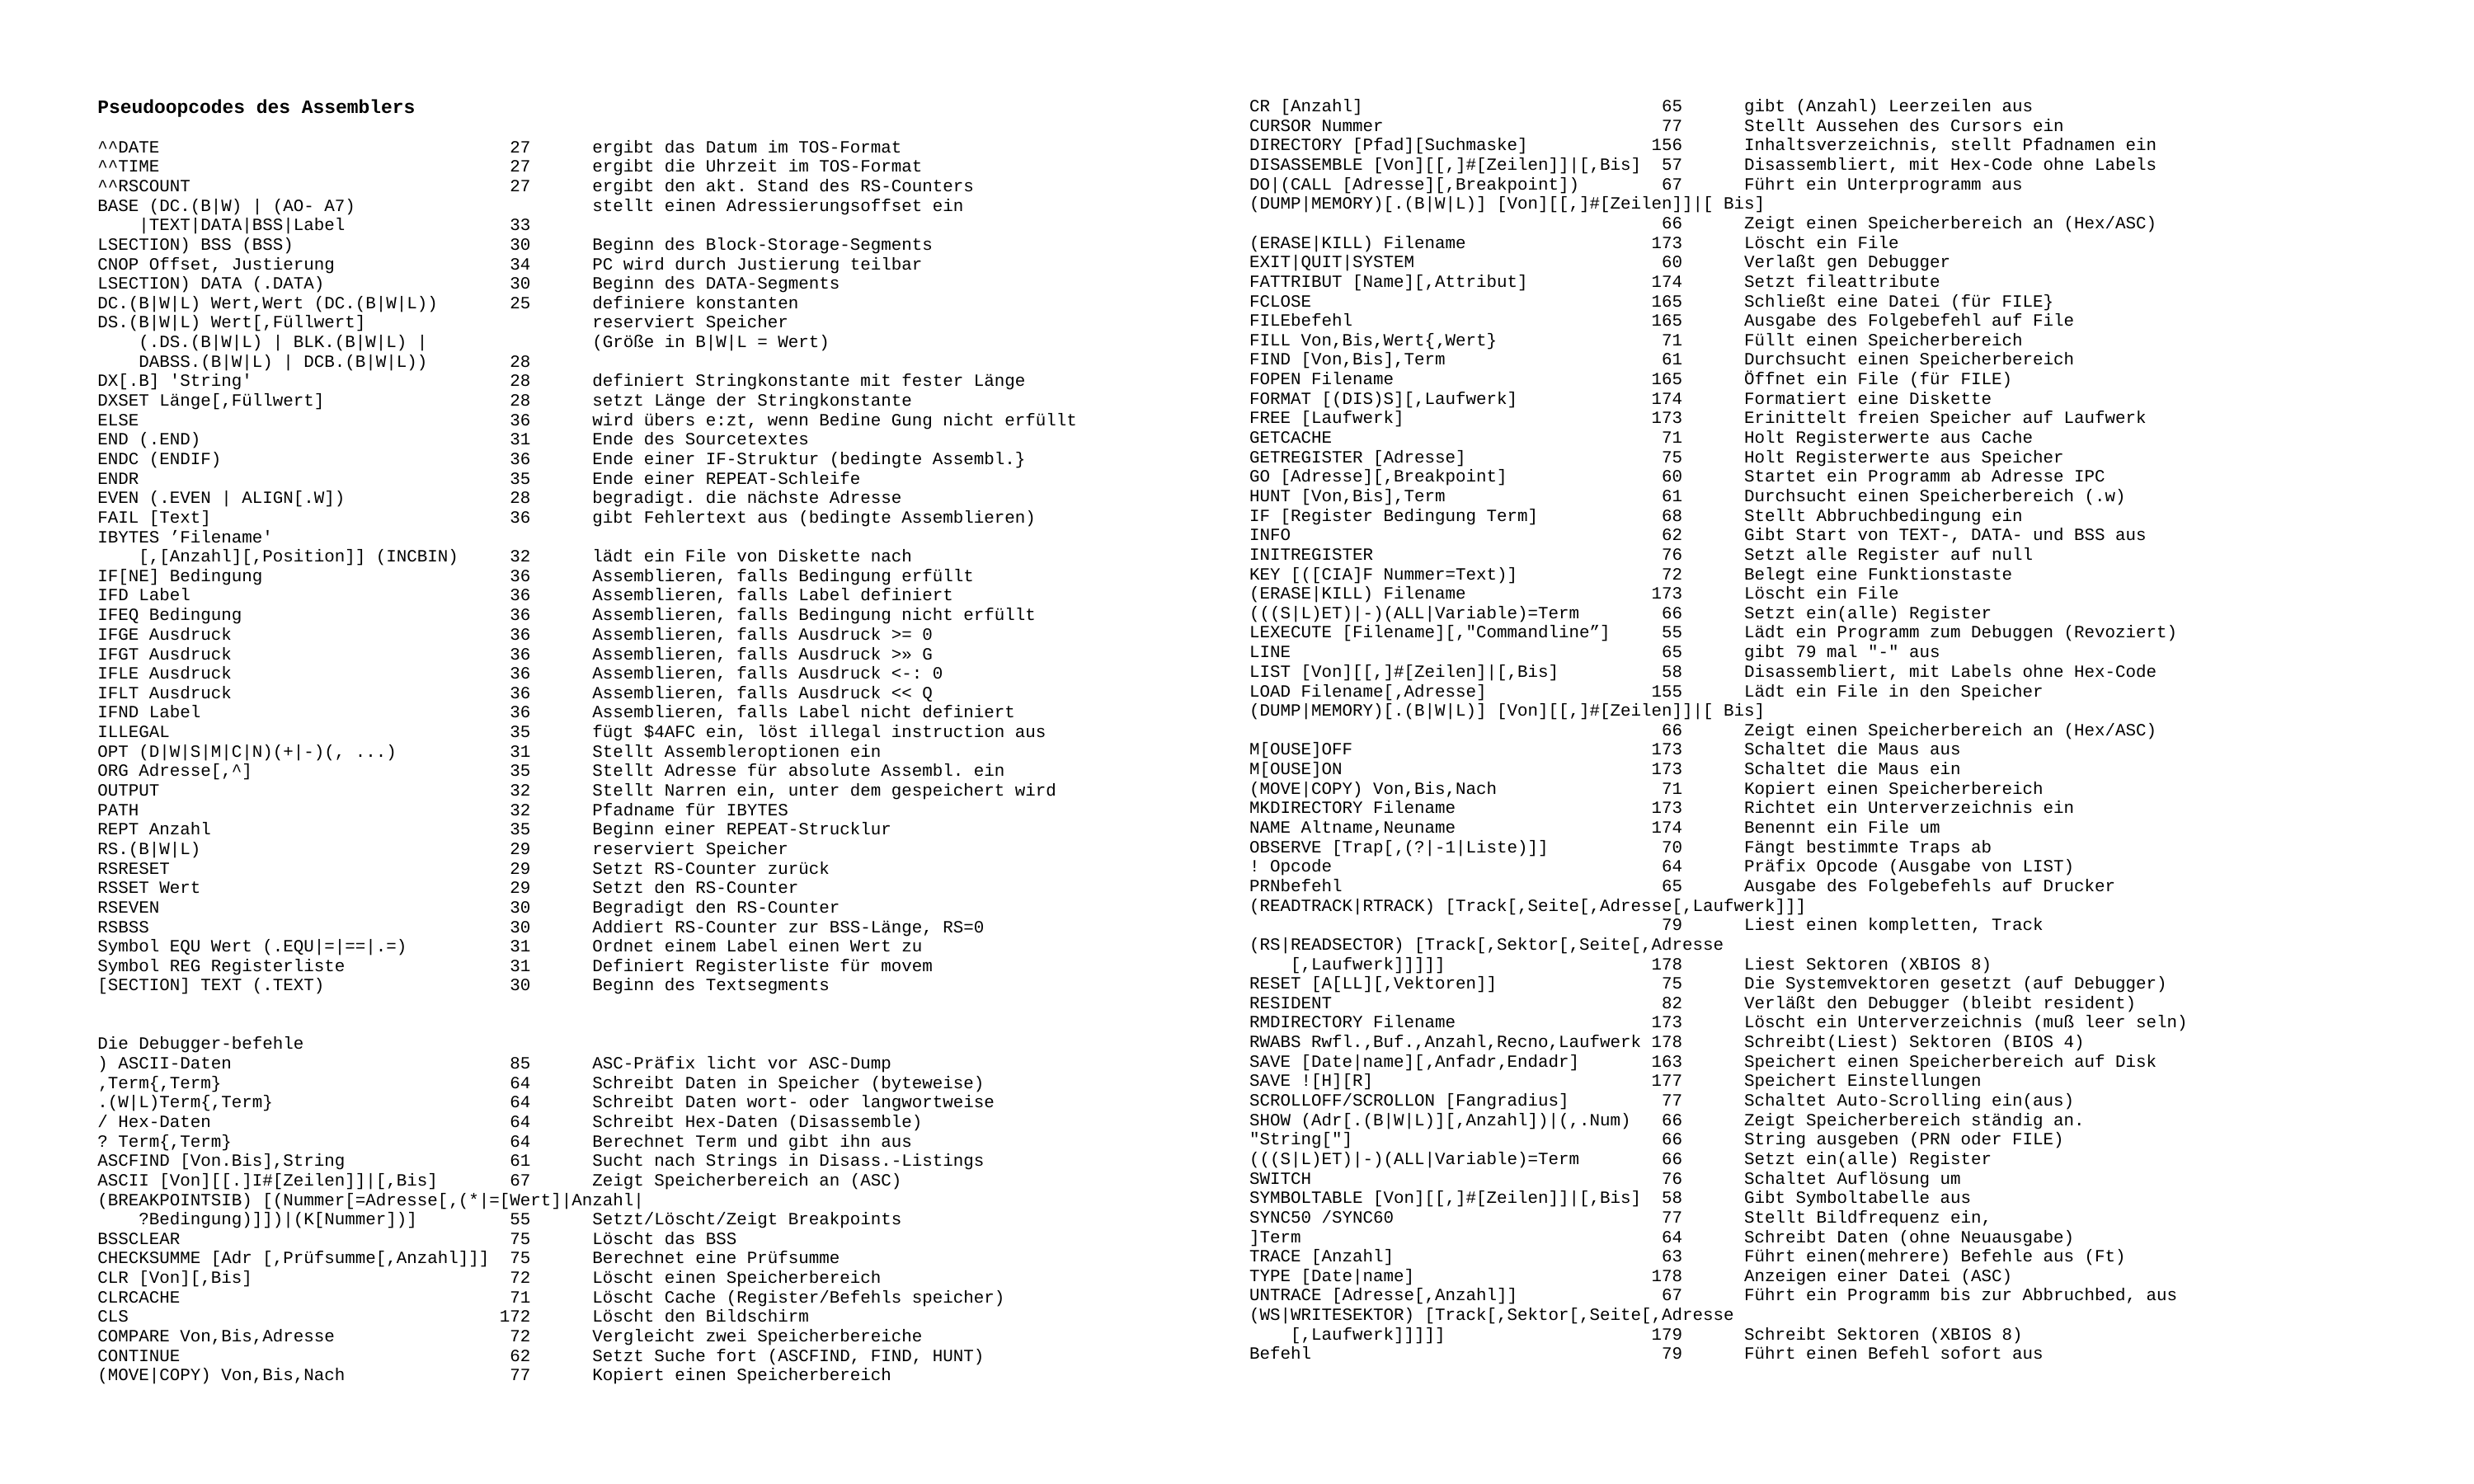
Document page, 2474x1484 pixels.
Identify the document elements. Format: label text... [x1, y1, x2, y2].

text HUNT [Von,Bis],Term 61 Durchsucht einen Speicherbereich (.w) [1249, 487, 2377, 507]
text SHOW (Adr[.(B|W|L)][,Anzahl])|(,.Num) 66 Zeigt Speicherbereich ständig an. [1249, 1111, 2377, 1130]
text [,[Anzahl][,Position]] (INCBIN) 32 lädt ein File von Diskette nach [97, 547, 1225, 567]
text SYNC50 /SYNC60 77 Stellt Bildfrequenz ein, [1249, 1209, 2377, 1228]
text LSECTION) DATA (.DATA) 30 Beginn des DATA-Segments [97, 275, 1225, 294]
text LINE 65 gibt 79 mal "-" aus [1249, 643, 2377, 663]
text PRNbefehl 65 Ausgabe des Folgebefehls auf Drucker [1249, 877, 2377, 897]
text RESET [A[LL][,Vektoren]] 75 Die Systemvektoren gesetzt (auf Debugger) [1249, 974, 2377, 994]
text LOAD Filename[‚Adresse] 155 Lädt ein File in den Speicher [1249, 682, 2377, 702]
text ) ASCII-Daten 85 ASC-Präfix licht vor ASC-Dump [97, 1054, 1225, 1074]
text (ERASE|KILL) Filename 173 Löscht ein File [1249, 585, 2377, 604]
text 66 Zeigt einen Speicherbereich an (Hex/ASC) [1249, 214, 2377, 234]
text GO [Adresse][,Breakpoint] 60 Startet ein Programm ab Adresse IPC [1249, 467, 2377, 487]
text LIST [Von][[,]#[Zeilen]|[,Bis] 58 Disassembliert, mit Labels ohne Hex-Code [1249, 663, 2377, 682]
text DS.(B|W|L) Wert[,Füllwert] reserviert Speicher [97, 314, 1225, 333]
text ORG Adresse[,^] 35 Stellt Adresse für absolute Assembl. ein [97, 762, 1225, 782]
text ^^DATE 27 ergibt das Datum im TOS-Format [97, 139, 1225, 157]
text FILL Von,Bis,Wert{‚Wert} 71 Füllt einen Speicherbereich [1249, 331, 2377, 351]
text "String["] 66 String ausgeben (PRN oder FILE) [1249, 1130, 2377, 1150]
text (DUMP|MEMORY)[.(B|W|L)] [Von][[,]#[Zeilen]]|[ Bis] [1249, 702, 2377, 721]
text GETCACHE 71 Holt Registerwerte aus Cache [1249, 429, 2377, 448]
text CHECKSUMME [Adr [,Prüfsumme[,Anzahl]]] 75 Berechnet eine Prüfsumme [97, 1250, 1225, 1269]
text NAME Altname,Neuname 174 Benennt ein File um [1249, 819, 2377, 838]
text COMPARE Von,Bis,Adresse 72 Vergleicht zwei Speicherbereiche [97, 1327, 1225, 1347]
text OPT (D|W|S|M|C|N)(+|-)(, ...) 31 Stellt Assembleroptionen ein [97, 743, 1225, 762]
text INFO 62 Gibt Start von TEXT-, DATA- und BSS aus [1249, 526, 2377, 546]
text Symbol REG Registerliste 31 Definiert Registerliste für movem [97, 957, 1225, 976]
text DISASSEMBLE [Von][[,]#[Zeilen]]|[,Bis] 57 Disassembliert, mit Hex-Code ohne Labels [1249, 156, 2377, 176]
text IFGE Ausdruck 36 Assemblieren, falls Ausdruck >= 0 [97, 626, 1225, 645]
text OBSERVE [Trap[‚(?|-1|Liste)]] 70 Fängt bestimmte Traps ab [1249, 838, 2377, 857]
text DABSS.(B|W|L) | DCB.(B|W|L)) 28 [97, 353, 1225, 372]
text RSRESET 29 Setzt RS-Counter zurück [97, 860, 1225, 879]
text ASCFIND [Von.Bis],String 61 Sucht nach Strings in Disass.-Listings [97, 1152, 1225, 1172]
text Befehl 79 Führt einen Befehl sofort aus [1249, 1345, 2377, 1364]
text FREE [Laufwerk] 173 Erinittelt freien Speicher auf Laufwerk [1249, 409, 2377, 429]
text FIND [Von,Bis],Term 61 Durchsucht einen Speicherbereich [1249, 351, 2377, 370]
text IF[NE] Bedingung 36 Assemblieren, falls Bedingung erfüllt [97, 567, 1225, 587]
text IFD Label 36 Assemblieren, falls Label definiert [97, 587, 1225, 606]
text CLR [Von][,Bis] 72 Löscht einen Speicherbereich [97, 1269, 1225, 1289]
text BSSCLEAR 75 Löscht das BSS [97, 1230, 1225, 1250]
text (BREAKPOINTSIB) [(Nummer[=Adresse[‚(*|=[Wert]|Anzahl| [97, 1190, 1225, 1210]
text ^^RSCOUNT 27 ergibt den akt. Stand des RS-Counters [97, 177, 1225, 197]
text GETREGISTER [Adresse] 75 Holt Registerwerte aus Speicher [1249, 448, 2377, 467]
text EVEN (.EVEN | ALIGN[.W]) 28 begradigt. die nächste Adresse [97, 489, 1225, 509]
text REPT Anzahl 35 Beginn einer REPEAT-Strucklur [97, 820, 1225, 840]
text RSBSS 30 Addiert RS-Counter zur BSS-Länge, RS=0 [97, 918, 1225, 937]
text FCLOSE 165 Schließt eine Datei (für FILE} [1249, 292, 2377, 312]
text EXIT|QUIT|SYSTEM 60 Verlaßt gen Debugger [1249, 253, 2377, 273]
text SCROLLOFF/SCROLLON [Fangradius] 77 Schaltet Auto-Scrolling ein(aus) [1249, 1092, 2377, 1111]
text [,Laufwerk]]]]] 178 Liest Sektoren (XBIOS 8) [1249, 955, 2377, 974]
text (MOVE|COPY) Von,Bis,Nach 71 Kopiert einen Speicherbereich [1249, 780, 2377, 799]
text M[OUSE]ON 173 Schaltet die Maus ein [1249, 760, 2377, 780]
text CURSOR Nummer 77 Stellt Aussehen des Cursors ein [1249, 117, 2377, 136]
text IBYTES ’Filename' [97, 528, 1225, 547]
text (((S|L)ET)|-)(ALL|Variable)=Term 66 Setzt ein(alle) Register [1249, 1150, 2377, 1170]
text ELSE 36 wird übers e:zt, wenn Bedine Gung nicht erfüllt [97, 411, 1225, 430]
text IFND Label 36 Assemblieren, falls Label nicht definiert [97, 703, 1225, 723]
text PATH 32 Pfadname für IBYTES [97, 801, 1225, 820]
text DIRECTORY [Pfad][Suchmaske] 156 Inhaltsverzeichnis, stellt Pfadnamen ein [1249, 136, 2377, 156]
text CONTINUE 62 Setzt Suche fort (ASCFIND, FIND, HUNT) [97, 1347, 1225, 1366]
text TYPE [Date|name] 178 Anzeigen einer Datei (ASC) [1249, 1267, 2377, 1287]
text CR [Anzahl] 65 gibt (Anzahl) Leerzeilen aus [1249, 97, 2377, 117]
text RSEVEN 30 Begradigt den RS-Counter [97, 899, 1225, 918]
text IFEQ Bedingung 36 Assemblieren, falls Bedingung nicht erfüllt [97, 606, 1225, 626]
text Pseudoopcodes des Assemblers [97, 97, 1225, 119]
text RESIDENT 82 Verläßt den Debugger (bleibt resident) [1249, 994, 2377, 1013]
text ILLEGAL 35 fügt $4AFC ein, löst illegal instruction aus [97, 723, 1225, 743]
text Symbol EQU Wert (.EQU|=|==|.=) 31 Ordnet einem Label einen Wert zu [97, 937, 1225, 957]
text / Hex-Daten 64 Schreibt Hex-Daten (Disassemble) [97, 1113, 1225, 1133]
text (.DS.(B|W|L) | BLK.(B|W|L) | (Größe in B|W|L = Wert) [97, 333, 1225, 353]
text FATTRIBUT [Name][,Attribut] 174 Setzt fileattribute [1249, 273, 2377, 292]
text (READTRACK|RTRACK) [Track[,Seite[,Adresse[,Laufwerk]]] [1249, 897, 2377, 916]
text MKDIRECTORY Filename 173 Richtet ein Unterverzeichnis ein [1249, 799, 2377, 819]
text IFGT Ausdruck 36 Assemblieren, falls Ausdruck >» G [97, 645, 1225, 665]
text SAVE [Date|name][‚Anfadr‚Endadr] 163 Speichert einen Speicherbereich auf Disk [1249, 1053, 2377, 1072]
text SAVE ![H][R] 177 Speichert Einstellungen [1249, 1072, 2377, 1092]
text (WS|WRITESEKTOR) [Track[,Sektor[,Seite[,Adresse [1249, 1306, 2377, 1326]
text 79 Liest einen kompletten, Track [1249, 916, 2377, 936]
text FILEbefehl 165 Ausgabe des Folgebefehl auf File [1249, 312, 2377, 331]
text FAIL [Text] 36 gibt Fehlertext aus (bedingte Assemblieren) [97, 509, 1225, 528]
text (ERASE|KILL) Filename 173 Löscht ein File [1249, 234, 2377, 253]
text ?Bedingung)]])|(K[Nummer])] 55 Setzt/Löscht/Zeigt Breakpoints [97, 1210, 1225, 1230]
text ASCII [Von][[.]I#[Zeilen]]|[,Bis] 67 Zeigt Speicherbereich an (ASC) [97, 1172, 1225, 1190]
text (RS|READSECTOR) [Track[,Sektor[,Seite[,Adresse [1249, 936, 2377, 955]
text ‚Term{,Term} 64 Schreibt Daten in Speicher (byteweise) [97, 1074, 1225, 1093]
text SWITCH 76 Schaltet Auflösung um [1249, 1170, 2377, 1189]
text END (.END) 31 Ende des Sourcetextes [97, 430, 1225, 450]
text IFLE Ausdruck 36 Assemblieren, falls Ausdruck <-: 0 [97, 665, 1225, 684]
text OUTPUT 32 Stellt Narren ein, unter dem gespeichert wird [97, 782, 1225, 801]
text FORMAT [(DIS)S][,Laufwerk] 174 Formatiert eine Diskette [1249, 390, 2377, 409]
text RS.(B|W|L) 29 reserviert Speicher [97, 840, 1225, 860]
text RMDIRECTORY Filename 173 Löscht ein Unterverzeichnis (muß leer seln) [1249, 1013, 2377, 1033]
text RSSET Wert 29 Setzt den RS-Counter [97, 879, 1225, 899]
text .(W|L)Term{,Term} 64 Schreibt Daten wort- oder langwortweise [97, 1093, 1225, 1113]
text ENDC (ENDIF) 36 Ende einer IF-Struktur (bedingte Assembl.} [97, 450, 1225, 470]
text Die Debugger-befehle [97, 1035, 1225, 1054]
text DXSET Länge[,Füllwert] 28 setzt Länge der Stringkonstante [97, 392, 1225, 411]
text ^^TIME 27 ergibt die Uhrzeit im TOS-Format [97, 157, 1225, 177]
text KEY [([CIA]F Nummer=Text)] 72 Belegt eine Funktionstaste [1249, 566, 2377, 585]
text SYMBOLTABLE [Von][[,]#[Zeilen]]|[,Bis] 58 Gibt Symboltabelle aus [1249, 1189, 2377, 1209]
text (MOVE|COPY) Von,Bis,Nach 77 Kopiert einen Speicherbereich [97, 1366, 1225, 1386]
text CLRCACHE 71 Löscht Cache (Register/Befehls speicher) [97, 1289, 1225, 1308]
text UNTRACE [Adresse[,Anzahl]] 67 Führt ein Programm bis zur Abbruchbed, aus [1249, 1287, 2377, 1306]
text LEXECUTE [Filename][,"Commandline”] 55 Lädt ein Programm zum Debuggen (Revoziert) [1249, 624, 2377, 643]
text IFLT Ausdruck 36 Assemblieren, falls Ausdruck << Q [97, 684, 1225, 703]
text M[OUSE]OFF 173 Schaltet die Maus aus [1249, 740, 2377, 760]
text ENDR 35 Ende einer REPEAT-Schleife [97, 470, 1225, 489]
text TRACE [Anzahl] 63 Führt einen(mehrere) Befehle aus (Ft) [1249, 1247, 2377, 1267]
text (DUMP|MEMORY)[.(B|W|L)] [Von][[,]#[Zeilen]]|[ Bis] [1249, 195, 2377, 214]
text ? Term{,Term} 64 Berechnet Term und gibt ihn aus [97, 1133, 1225, 1152]
text [,Laufwerk]]]]] 179 Schreibt Sektoren (XBIOS 8) [1249, 1326, 2377, 1345]
text IF [Register Bedingung Term] 68 Stellt Abbruchbedingung ein [1249, 507, 2377, 526]
text LSECTION) BSS (BSS) 30 Beginn des Block-Storage-Segments [97, 236, 1225, 255]
text INITREGISTER 76 Setzt alle Register auf null [1249, 546, 2377, 566]
text CLS 172 Löscht den Bildschirm [97, 1308, 1225, 1327]
text |TEXT|DATA|BSS|Label 33 [97, 216, 1225, 236]
text 66 Zeigt einen Speicherbereich an (Hex/ASC) [1249, 721, 2377, 740]
text ]Term 64 Schreibt Daten (ohne Neuausgabe) [1249, 1228, 2377, 1247]
text RWABS Rwfl.‚Buf.,Anzahl,Recno,Laufwerk 178 Schreibt(Liest) Sektoren (BIOS 4) [1249, 1033, 2377, 1053]
text (((S|L)ET)|-)(ALL|Variable)=Term 66 Setzt ein(alle) Register [1249, 604, 2377, 624]
text ! Opcode 64 Präfix Opcode (Ausgabe von LIST) [1249, 857, 2377, 877]
text CNOP Offset, Justierung 34 PC wird durch Justierung teilbar [97, 255, 1225, 275]
text [SECTION] TEXT (.TEXT) 30 Beginn des Textsegments [97, 976, 1225, 996]
text DO|(CALL [Adresse][,Breakpoint]) 67 Führt ein Unterprogramm aus [1249, 176, 2377, 195]
text BASE (DC.(B|W) | (AO- A7) stellt einen Adressierungsoffset ein [97, 197, 1225, 216]
text DC.(B|W|L) Wert,Wert (DC.(B|W|L)) 25 definiere konstanten [97, 294, 1225, 314]
text DX[.B] 'String' 28 definiert Stringkonstante mit fester Länge [97, 372, 1225, 392]
text FOPEN Filename 165 Öffnet ein File (für FILE) [1249, 370, 2377, 390]
